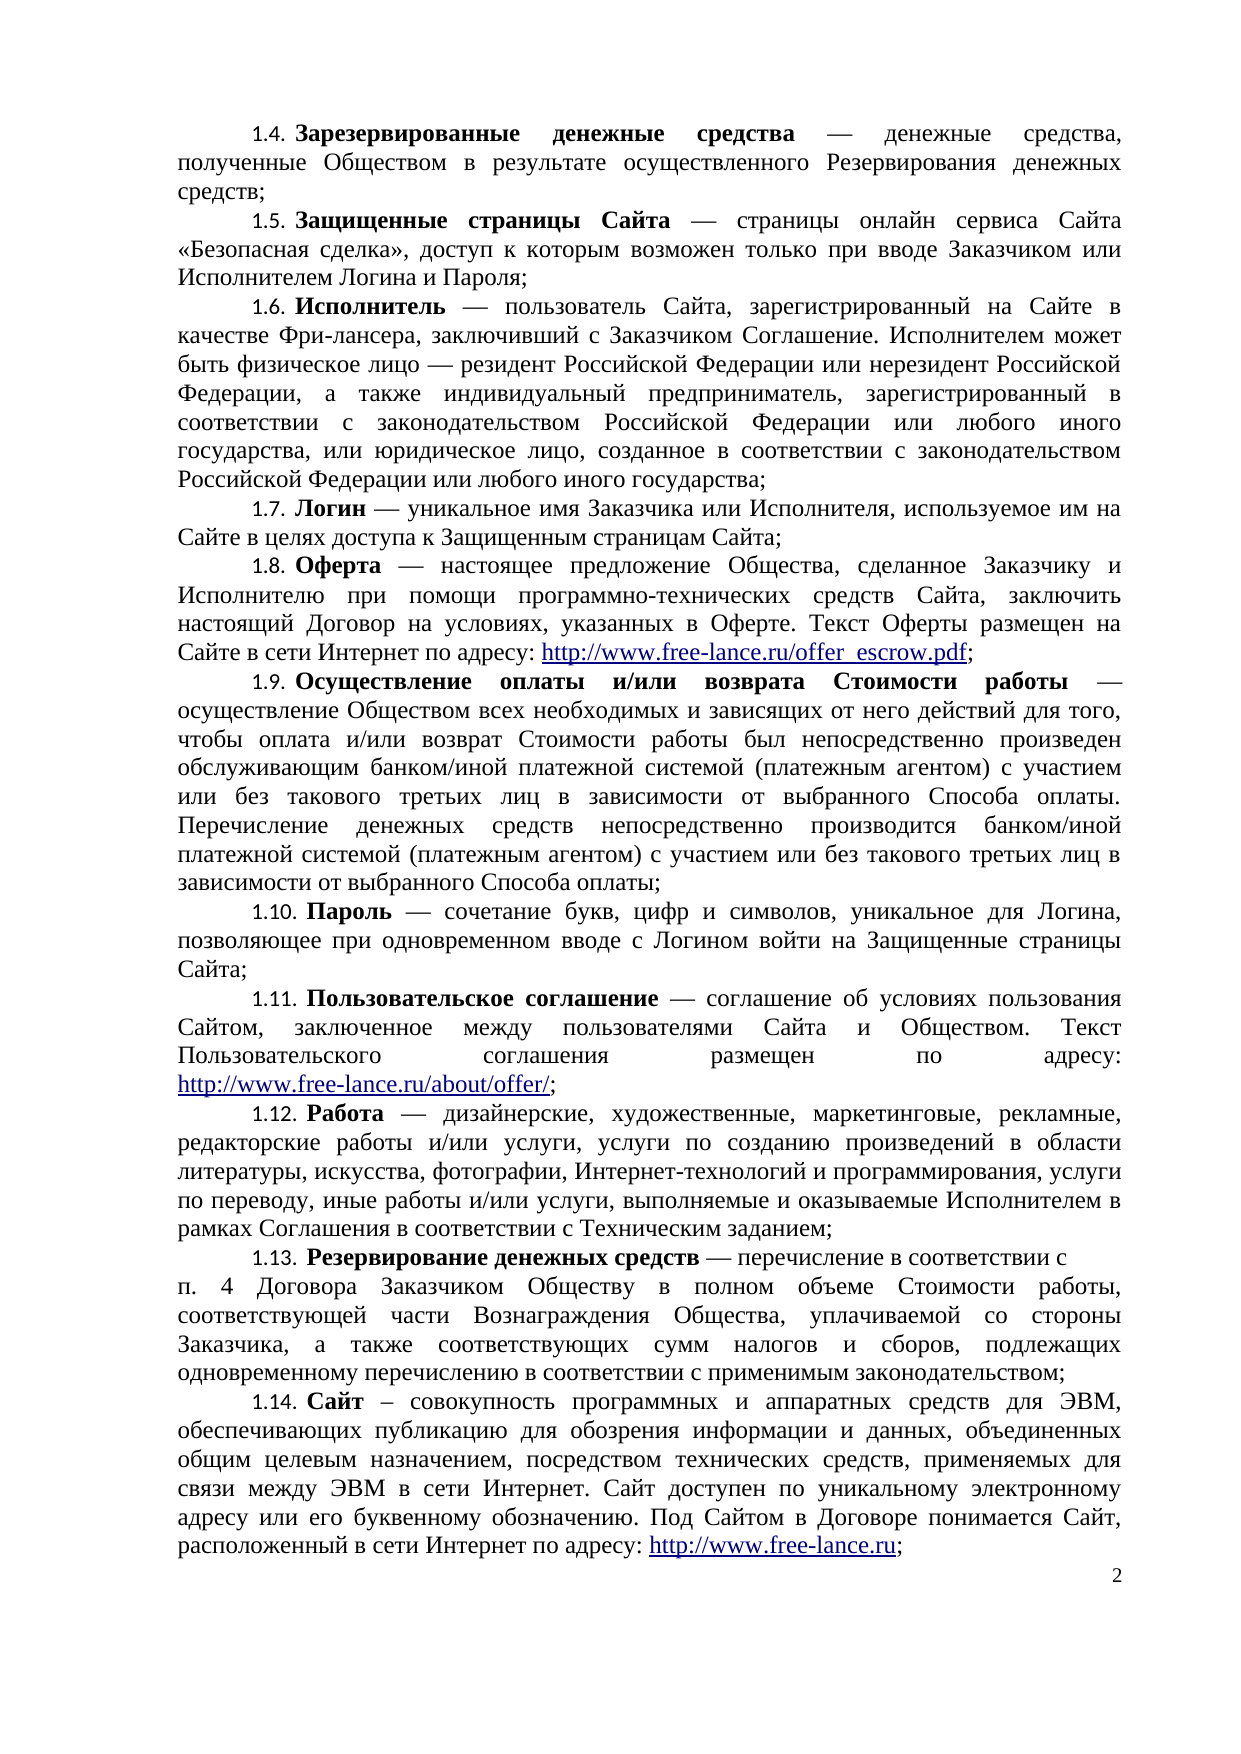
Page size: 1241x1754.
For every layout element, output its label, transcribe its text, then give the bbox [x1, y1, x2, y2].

list Сайт – совокупность программных и аппаратных средств для ЭВМ, обеспечивающих публикацию для обозрения информации и данных, объединенных общим целевым назначением, посредством технических средств, применяемых для связи между ЭВМ в сети Интернет. Сайт доступен по уникальному электронному адресу или его буквенному обозначению. Под Сайтом в Договоре понимается Сайт, расположенный в сети Интернет по адресу: http://www.free-lance.ru; [177, 1386, 1122, 1559]
list Зарезервированные денежные средства — денежные средства, полученные Обществом в результате осуществленного Резервирования денежных средств; [177, 118, 1122, 205]
list Работа — дизайнерские, художественные, маркетинговые, рекламные, редакторские работы и/или услуги, услуги по созданию произведений в области литературы, искусства, фотографии, Интернет-технологий и программирования, услуги по переводу, иные работы и/или услуги, выполняемые и оказываемые Исполнителем в рамках Соглашения в соответствии с Техническим заданием; [177, 1098, 1122, 1242]
list Оферта — настоящее предложение Общества, сделанное Заказчику и Исполнителю при помощи программно-технических средств Сайта, заключить настоящий Договор на условиях, указанных в Оферте. Текст Оферты размещен на Сайте в сети Интернет по адресу: http://www.free-lance.ru/offer_escrow.pdf; [177, 551, 1122, 666]
list Осуществление оплаты и/или возврата Стоимости работы — осуществление Обществом всех необходимых и зависящих от него действий для того, чтобы оплата и/или возврат Стоимости работы был непосредственно произведен обслуживающим банком/иной платежной системой (платежным агентом) с участием или без такового третьих лиц в зависимости от выбранного Способа оплаты. Перечисление денежных средств непосредственно производится банком/иной платежной системой (платежным агентом) с участием или без такового третьих лиц в зависимости от выбранного Способа оплаты; [177, 666, 1122, 896]
list Резервирование денежных средств — перечисление в соответствии с [177, 1242, 1122, 1271]
list Исполнитель — пользователь Сайта, зарегистрированный на Сайте в качестве Фри-лансера, заключивший с Заказчиком Соглашение. Исполнителем может быть физическое лицо — резидент Российской Федерации или нерезидент Российской Федерации, а также индивидуальный предприниматель, зарегистрированный в соответствии с законодательством Российской Федерации или любого иного государства, или юридическое лицо, созданное в соответствии с законодательством Российской Федерации или любого иного государства; [177, 291, 1122, 493]
list Защищенные страницы Сайта — страницы онлайн сервиса Сайта «Безопасная сделка», доступ к которым возможен только при вводе Заказчиком или Исполнителем Логина и Пароля; [177, 205, 1122, 291]
list Логин — уникальное имя Заказчика или Исполнителя, используемое им на Сайте в целях доступа к Защищенным страницам Сайта; [177, 493, 1122, 551]
list Пароль — сочетание букв, цифр и символов, уникальное для Логина, позволяющее при одновременном вводе с Логином войти на Защищенные страницы Сайта; [177, 896, 1122, 983]
list Пользовательское соглашение — соглашение об условиях пользования Сайтом, заключенное между пользователями Сайта и Обществом. Текст Пользовательского соглашения размещен по адресу: http://www.free-lance.ru/about/offer/; [177, 983, 1122, 1098]
text п. 4 Договора Заказчиком Обществу в полном объеме Стоимости работы, соответствующей части Вознаграждения Общества, уплачиваемой со стороны Заказчика, а также соответствующих сумм налогов и сборов, подлежащих одновременному перечислению в соответствии с применимым законодательством; [177, 1271, 1122, 1386]
